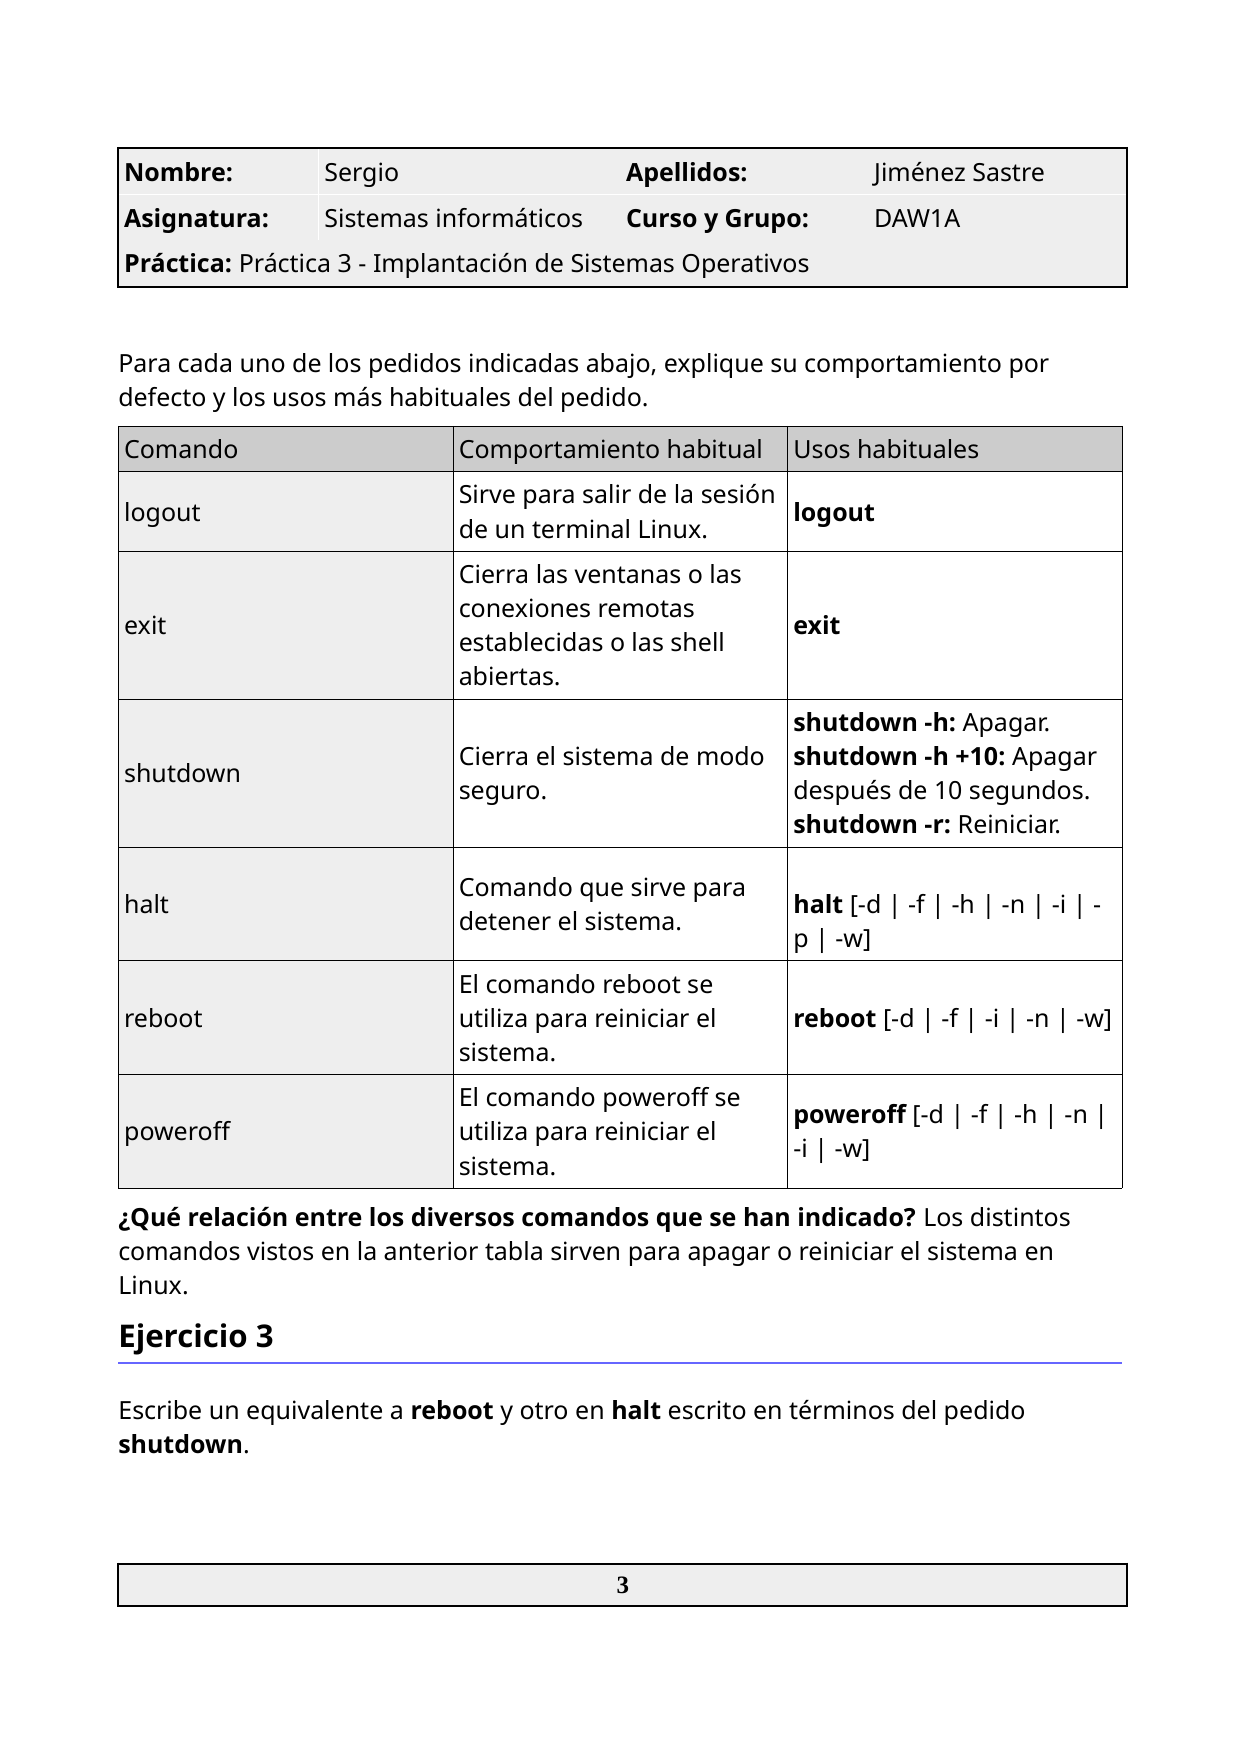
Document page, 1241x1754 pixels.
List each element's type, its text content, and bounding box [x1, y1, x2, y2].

text Ejercicio 3 [118, 1314, 1122, 1356]
table_cell exit [119, 552, 453, 699]
table_cell halt [119, 848, 453, 960]
table_cell logout [119, 472, 453, 551]
table_cell Comando que sirve para detener el sistema. [454, 848, 787, 960]
table_header Comportamiento habitual [454, 427, 787, 471]
table_cell logout [788, 472, 1122, 551]
table_cell Cierra el sistema de modo seguro. [454, 700, 787, 847]
table_header Comando [119, 427, 453, 471]
text Escribe un equivalente a reboot y otro en halt escrito en términos del pedido shutdown. [118, 1393, 1122, 1461]
table_cell poweroff [119, 1075, 453, 1188]
table_header Usos habituales [788, 427, 1122, 471]
table_cell El comando reboot se utiliza para reiniciar el sistema. [454, 961, 787, 1074]
table_cell shutdown [119, 700, 453, 847]
table_cell shutdown -h: Apagar. shutdown -h +10: Apagar después de 10 segundos. shutdown -r: Reiniciar. [788, 700, 1122, 847]
table_cell El comando poweroff se utiliza para reiniciar el sistema. [454, 1075, 787, 1188]
table_cell halt [-d | -f | -h | -n | -i | -p | -w] [788, 848, 1122, 960]
table_cell poweroff [-d | -f | -h | -n | -i | -w] [788, 1075, 1122, 1188]
table_header [118, 1364, 1122, 1393]
text Para cada uno de los pedidos indicadas abajo, explique su comportamiento por defecto y los usos más habituales del pedido. [118, 346, 1122, 414]
table_cell Cierra las ventanas o las conexiones remotas establecidas o las shell abiertas. [454, 552, 787, 699]
table_cell Sirve para salir de la sesión de un terminal Linux. [454, 472, 787, 551]
text ¿Qué relación entre los diversos comandos que se han indicado? Los distintos comandos vistos en la anterior tabla sirven para apagar o reiniciar el sistema en Linux. [118, 1200, 1122, 1302]
table_cell exit [788, 552, 1122, 699]
table_cell reboot [119, 961, 453, 1074]
table_cell reboot [-d | -f | -i | -n | -w] [788, 961, 1122, 1074]
